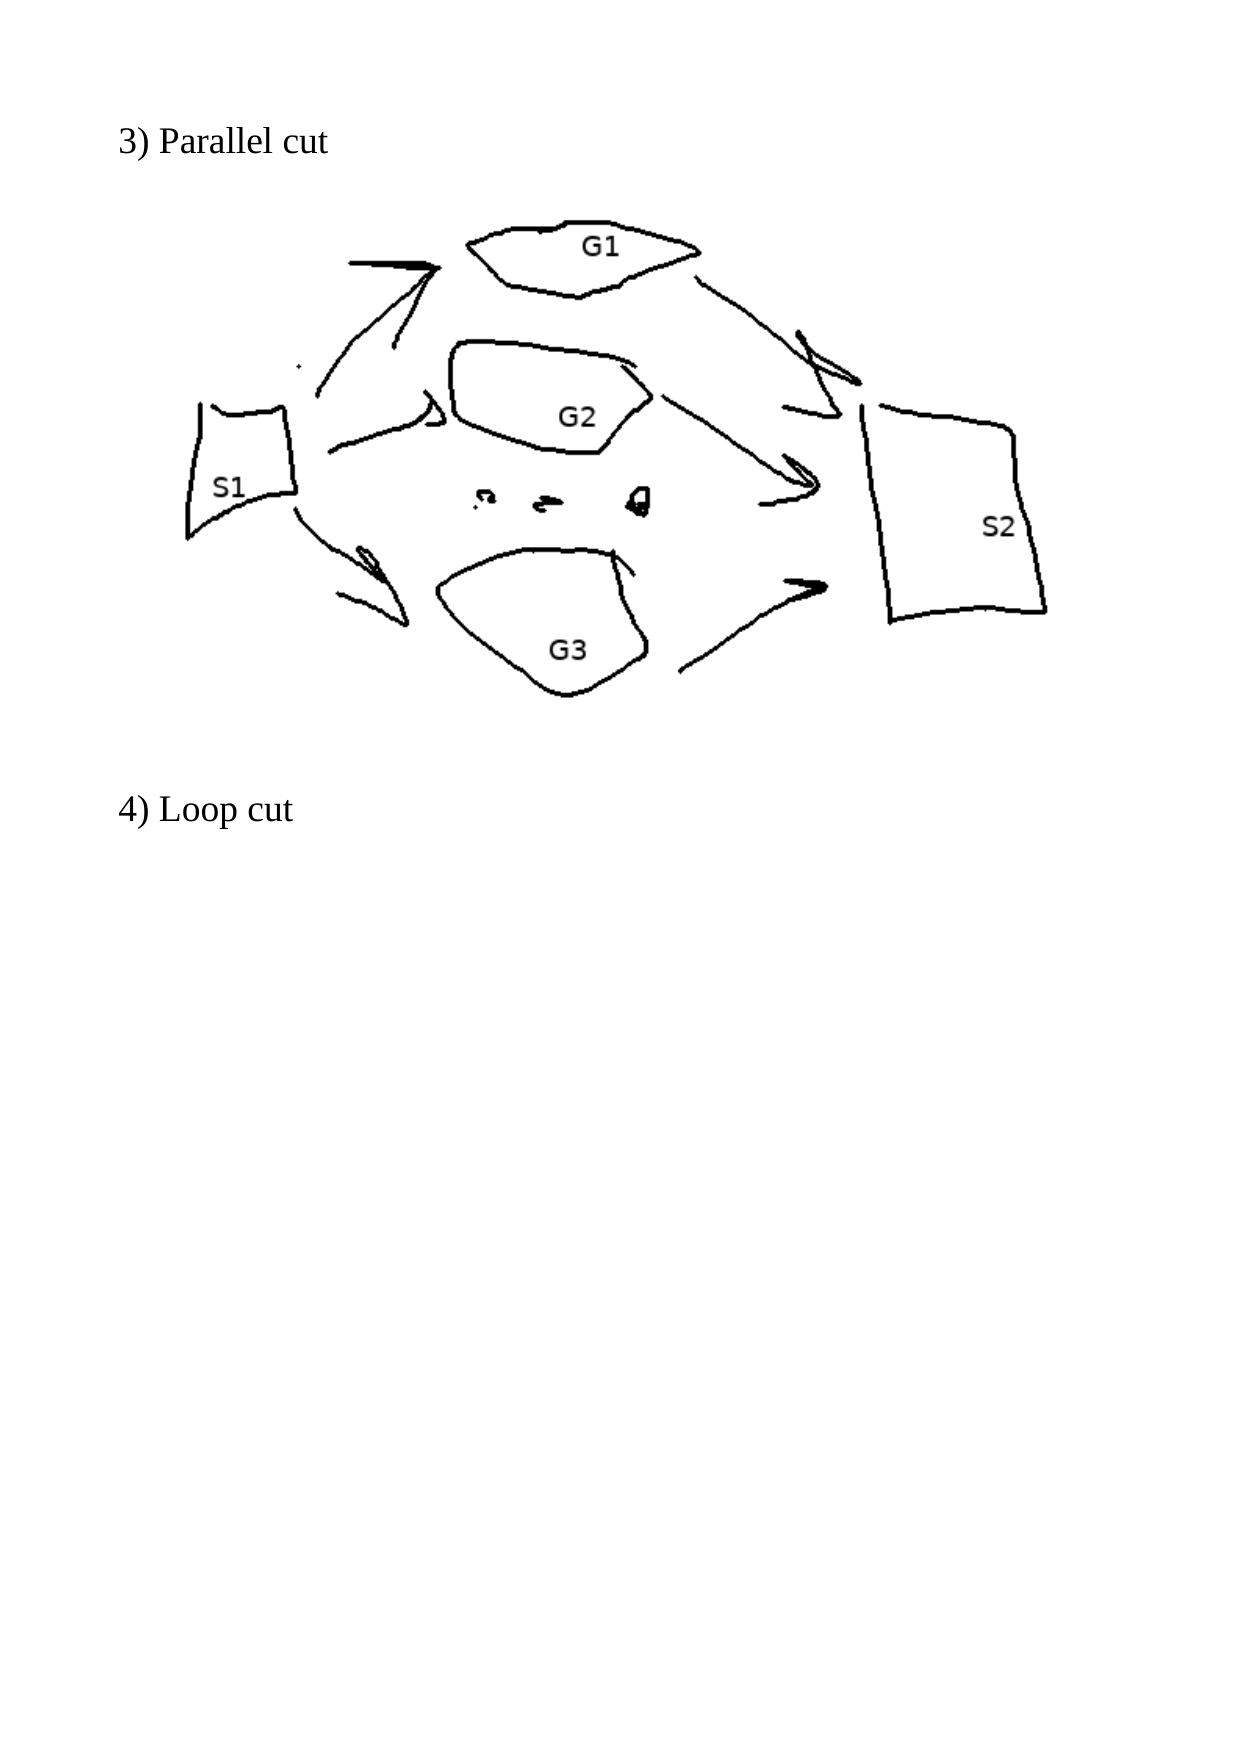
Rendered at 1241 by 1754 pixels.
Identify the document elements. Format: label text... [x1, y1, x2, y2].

text 3) Parallel cut [118, 118, 1122, 161]
picture [120, 161, 1121, 787]
text 4) Loop cut [118, 161, 1122, 829]
